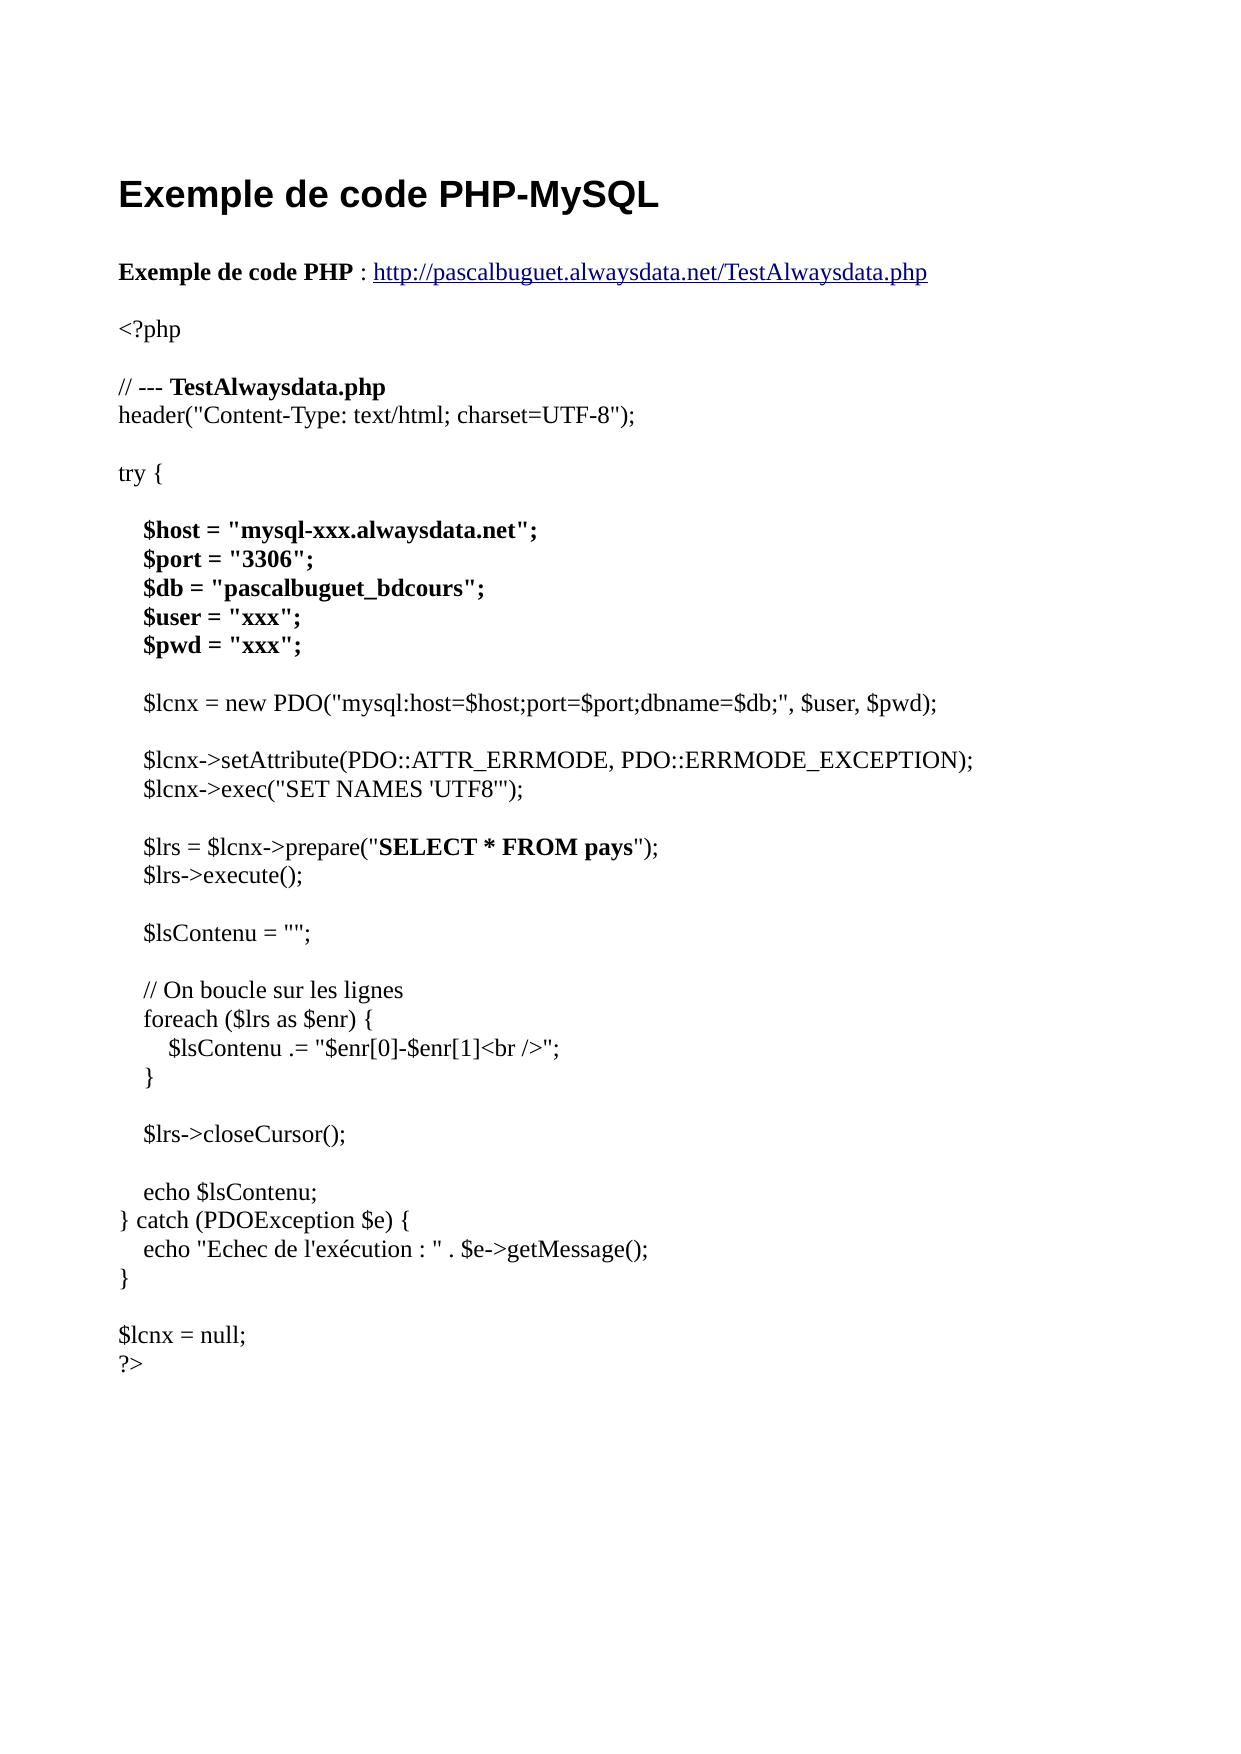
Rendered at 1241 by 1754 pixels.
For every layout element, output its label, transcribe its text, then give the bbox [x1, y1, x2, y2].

subtitle Exemple de code PHP-MySQL [118, 172, 1122, 216]
text try { [118, 458, 1122, 487]
text $lsContenu = ""; [118, 918, 1122, 947]
text $db = "pascalbuguet_bdcours"; [118, 573, 1122, 602]
text echo "Echec de l'exécution : " . $e->getMessage(); [118, 1234, 1122, 1263]
text $lcnx = new PDO("mysql:host=$host;port=$port;dbname=$db;", $user, $pwd); [118, 688, 1122, 717]
text $port = "3306"; [118, 544, 1122, 573]
text $lrs->closeCursor(); [118, 1119, 1122, 1148]
text } [118, 1263, 1122, 1292]
text // --- TestAlwaysdata.php [118, 372, 1122, 401]
text $pwd = "xxx"; [118, 631, 1122, 659]
text <?php [118, 314, 1122, 343]
text ?> [118, 1349, 1122, 1378]
text Exemple de code PHP : http://pascalbuguet.alwaysdata.net/TestAlwaysdata.php [118, 257, 1122, 286]
text $lcnx->setAttribute(PDO::ATTR_ERRMODE, PDO::ERRMODE_EXCEPTION); [118, 746, 1122, 774]
text $lsContenu .= "$enr[0]-$enr[1]<br />"; [118, 1033, 1122, 1062]
text $host = "mysql-xxx.alwaysdata.net"; [118, 516, 1122, 544]
text $user = "xxx"; [118, 602, 1122, 631]
text // On boucle sur les lignes [118, 976, 1122, 1004]
text } catch (PDOException $e) { [118, 1206, 1122, 1234]
text } [118, 1062, 1122, 1091]
text echo $lsContenu; [118, 1177, 1122, 1206]
text $lrs = $lcnx->prepare("SELECT * FROM pays"); [118, 832, 1122, 861]
text header("Content-Type: text/html; charset=UTF-8"); [118, 401, 1122, 429]
text foreach ($lrs as $enr) { [118, 1004, 1122, 1033]
text $lcnx = null; [118, 1321, 1122, 1349]
text $lcnx->exec("SET NAMES 'UTF8'"); [118, 774, 1122, 803]
text $lrs->execute(); [118, 861, 1122, 889]
